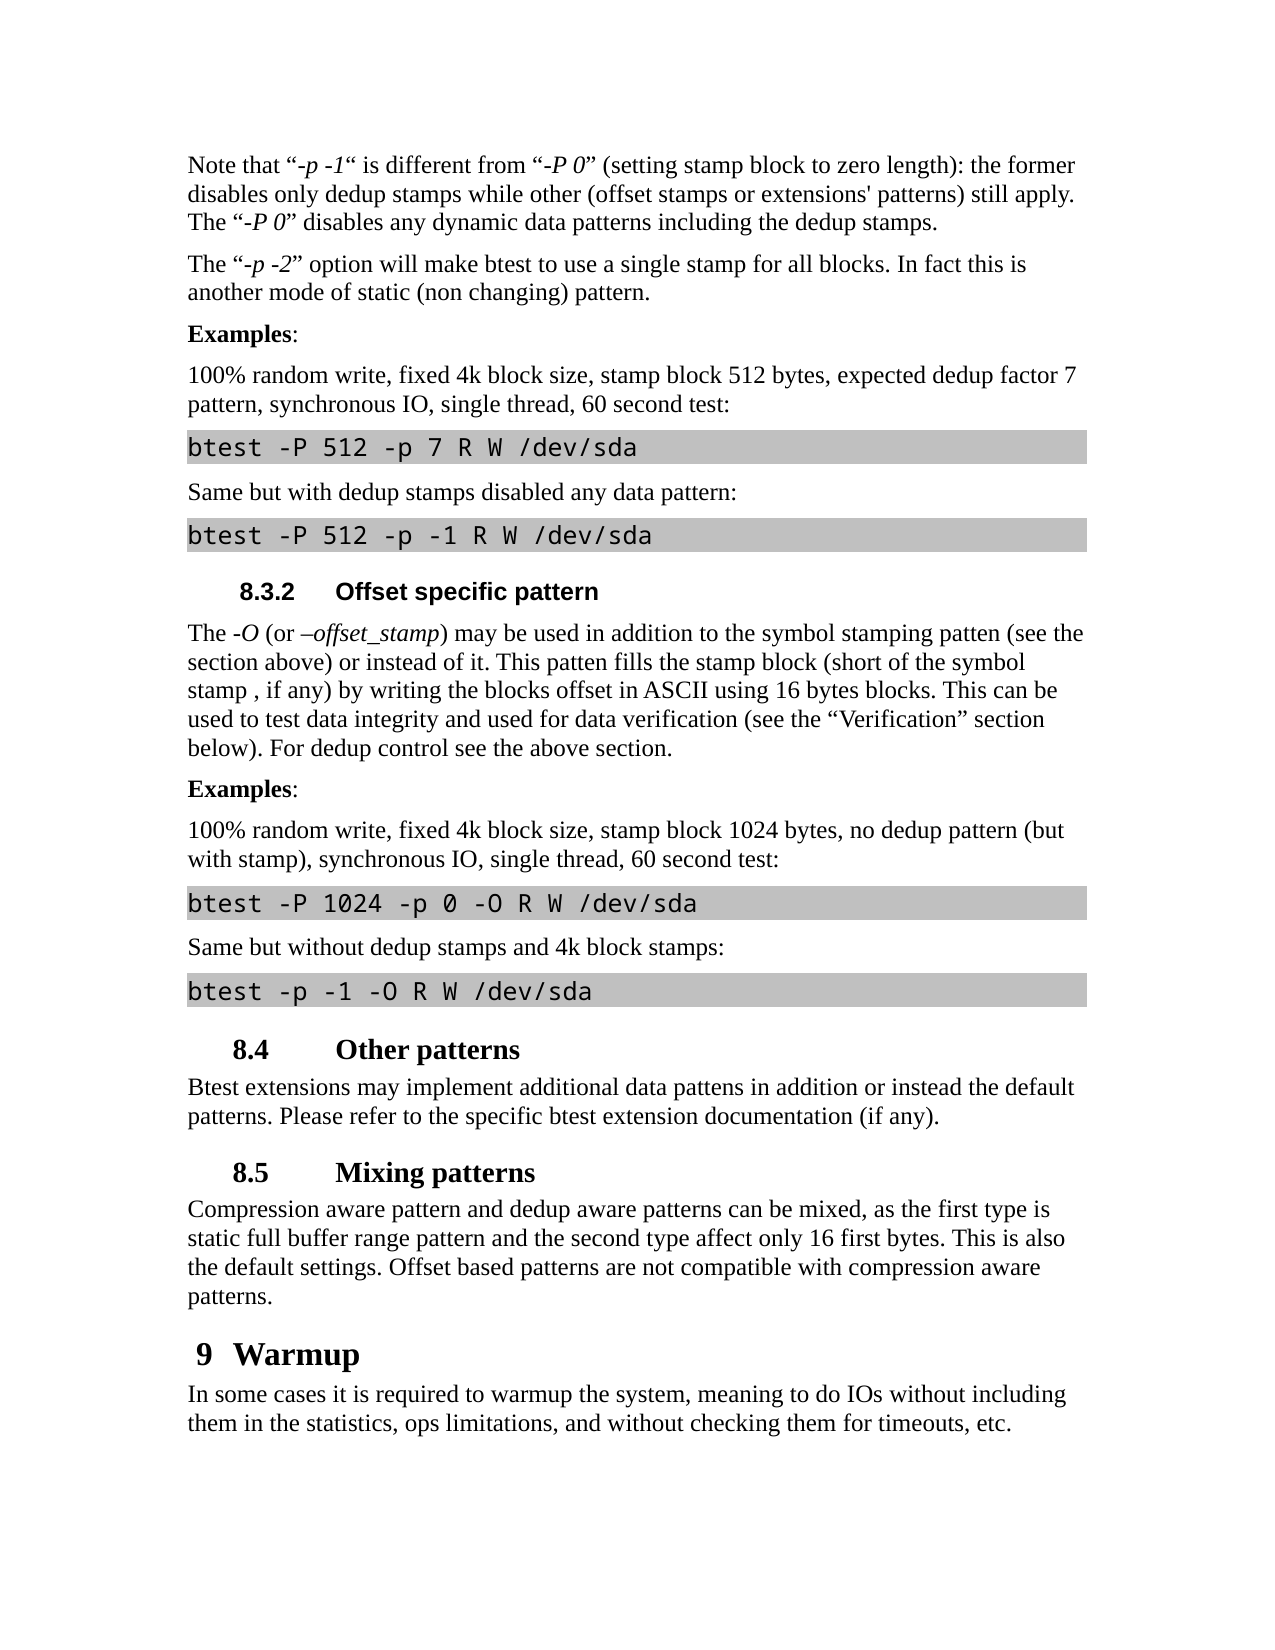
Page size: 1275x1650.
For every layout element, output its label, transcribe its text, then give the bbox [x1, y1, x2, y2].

subtitle Offset specific pattern [232, 577, 1087, 606]
text btest -p -1 -O R W /dev/sda [187, 973, 1087, 1007]
text btest -P 512 -p 7 R W /dev/sda [187, 430, 1087, 464]
text Btest extensions may implement additional data pattens in addition or instead the default patterns. Please refer to the specific btest extension documentation (if any). [187, 1072, 1087, 1130]
text Examples: [187, 774, 1087, 803]
text Note that “-p -1“ is different from “-P 0” (setting stamp block to zero length): the former disables only dedup stamps while other (offset stamps or extensions' patterns) still apply. The “-P 0” disables any dynamic data patterns including the dedup stamps. [187, 150, 1087, 236]
text In some cases it is required to warmup the system, meaning to do IOs without including them in the statistics, ops limitations, and without checking them for timeouts, etc. [187, 1379, 1087, 1437]
subtitle Mixing patterns [225, 1155, 1087, 1188]
text Same but without dedup stamps and 4k block stamps: [187, 932, 1087, 961]
text The “-p -2” option will make btest to use a single stamp for all blocks. In fact this is another mode of static (non changing) pattern. [187, 249, 1087, 306]
text The -O (or –offset_stamp) may be used in addition to the symbol stamping patten (see the section above) or instead of it. This patten fills the stamp block (short of the symbol stamp , if any) by writing the blocks offset in ASCII using 16 bytes blocks. This can be used to test data integrity and used for data verification (see the “Verification” section below). For dedup control see the above section. [187, 618, 1087, 762]
subtitle Warmup [187, 1334, 1087, 1373]
text btest -P 512 -p -1 R W /dev/sda [187, 518, 1087, 552]
text 100% random write, fixed 4k block size, stamp block 512 bytes, expected dedup factor 7 pattern, synchronous IO, single thread, 60 second test: [187, 360, 1087, 417]
text btest -P 1024 -p 0 -O R W /dev/sda [187, 886, 1087, 920]
text Examples: [187, 319, 1087, 347]
text 100% random write, fixed 4k block size, stamp block 1024 bytes, no dedup pattern (but with stamp), synchronous IO, single thread, 60 second test: [187, 816, 1087, 873]
subtitle Other patterns [225, 1032, 1087, 1066]
text Same but with dedup stamps disabled any data pattern: [187, 477, 1087, 505]
text Compression aware pattern and dedup aware patterns can be mixed, as the first type is static full buffer range pattern and the second type affect only 16 first bytes. This is also the default settings. Offset based patterns are not compatible with compression aware patterns. [187, 1194, 1087, 1309]
